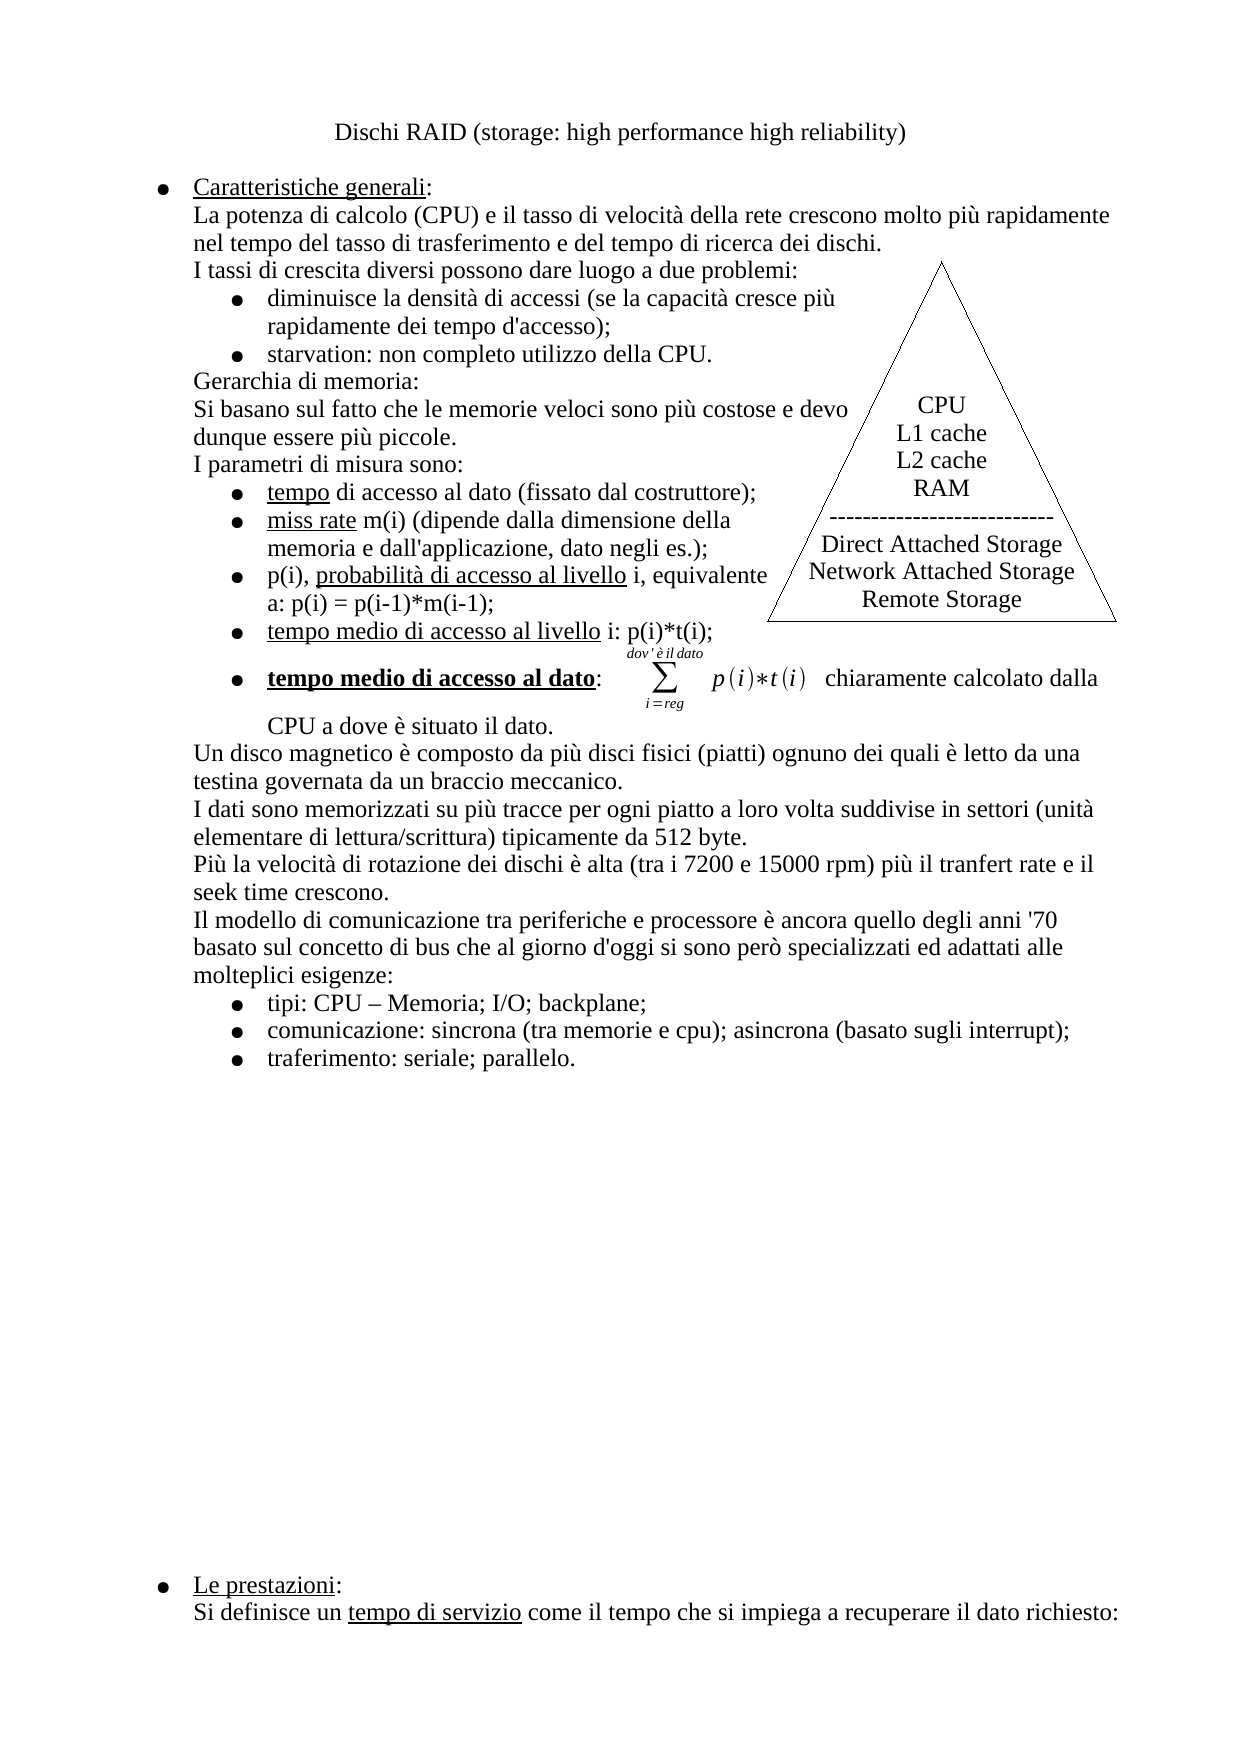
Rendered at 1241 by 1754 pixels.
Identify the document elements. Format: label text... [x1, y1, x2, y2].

list I parametri di misura sono: [156, 451, 849, 478]
list comunicazione: sincrona (tra memorie e cpu); asincrona (basato sugli interrupt); [229, 1017, 1122, 1044]
list [1048, 478, 1122, 506]
list [953, 284, 1122, 340]
list Si basano sul fatto che le memorie veloci sono più costose e devo dunque essere più piccole. [156, 395, 876, 451]
list Il modello di comunicazione tra periferiche e processore è ancora quello degli anni '70 basato sul concetto di bus che al giorno d'oggi si sono però specializzati ed adattati alle molteplici esigenze: [156, 906, 1122, 989]
list [994, 367, 1122, 395]
list Più la velocità di rotazione dei dischi è alta (tra i 7200 e 15000 rpm) più il tranfert rate e il seek time crescono. [156, 850, 1122, 906]
list Caratteristiche generali: [156, 173, 1122, 201]
list [1007, 395, 1122, 451]
list Si definisce un tempo di servizio come il tempo che si impiega a recuperare il dato richiesto: [156, 1598, 1122, 1626]
list starvation: non completo utilizzo della CPU. [229, 340, 903, 367]
list [1088, 561, 1122, 617]
list Un disco magnetico è composto da più disci fisici (piatti) ognuno dei quali è letto da una testina governata da un braccio meccanico. [156, 739, 1122, 795]
list p(i), probabilità di accesso al livello i, equivalente a: p(i) = p(i-1)*m(i-1); [229, 561, 796, 617]
list tempo medio di accesso al dato: chiaramente calcolato dalla CPU a dove è situato il dato. [229, 644, 1122, 739]
list diminuisce la densità di accessi (se la capacità cresce più rapidamente dei tempo d'accesso); [229, 284, 930, 340]
list I dati sono memorizzati su più tracce per ogni piatto a loro volta suddivise in settori (unità elementare di lettura/scrittura) tipicamente da 512 byte. [156, 795, 1122, 850]
list tipi: CPU – Memoria; I/O; backplane; [229, 989, 1122, 1017]
picture [768, 263, 1116, 621]
list traferimento: seriale; parallelo. [229, 1044, 1122, 1072]
list [1061, 506, 1122, 561]
list La potenza di calcolo (CPU) e il tasso di velocità della rete crescono molto più rapidamente nel tempo del tasso di trasferimento e del tempo di ricerca dei dischi. [156, 201, 1122, 257]
list tempo di accesso al dato (fissato dal costruttore); [229, 478, 836, 506]
list Gerarchia di memoria: [156, 367, 890, 395]
list Le prestazioni: [156, 1571, 1122, 1598]
list miss rate m(i) (dipende dalla dimensione della memoria e dall'applicazione, dato negli es.); [229, 506, 822, 561]
text Dischi RAID (storage: high performance high reliability) [118, 118, 1122, 146]
list I tassi di crescita diversi possono dare luogo a due problemi: [156, 257, 1122, 284]
list [1035, 451, 1122, 478]
list tempo medio di accesso al livello i: p(i)*t(i); [229, 617, 1122, 644]
list [981, 340, 1122, 367]
